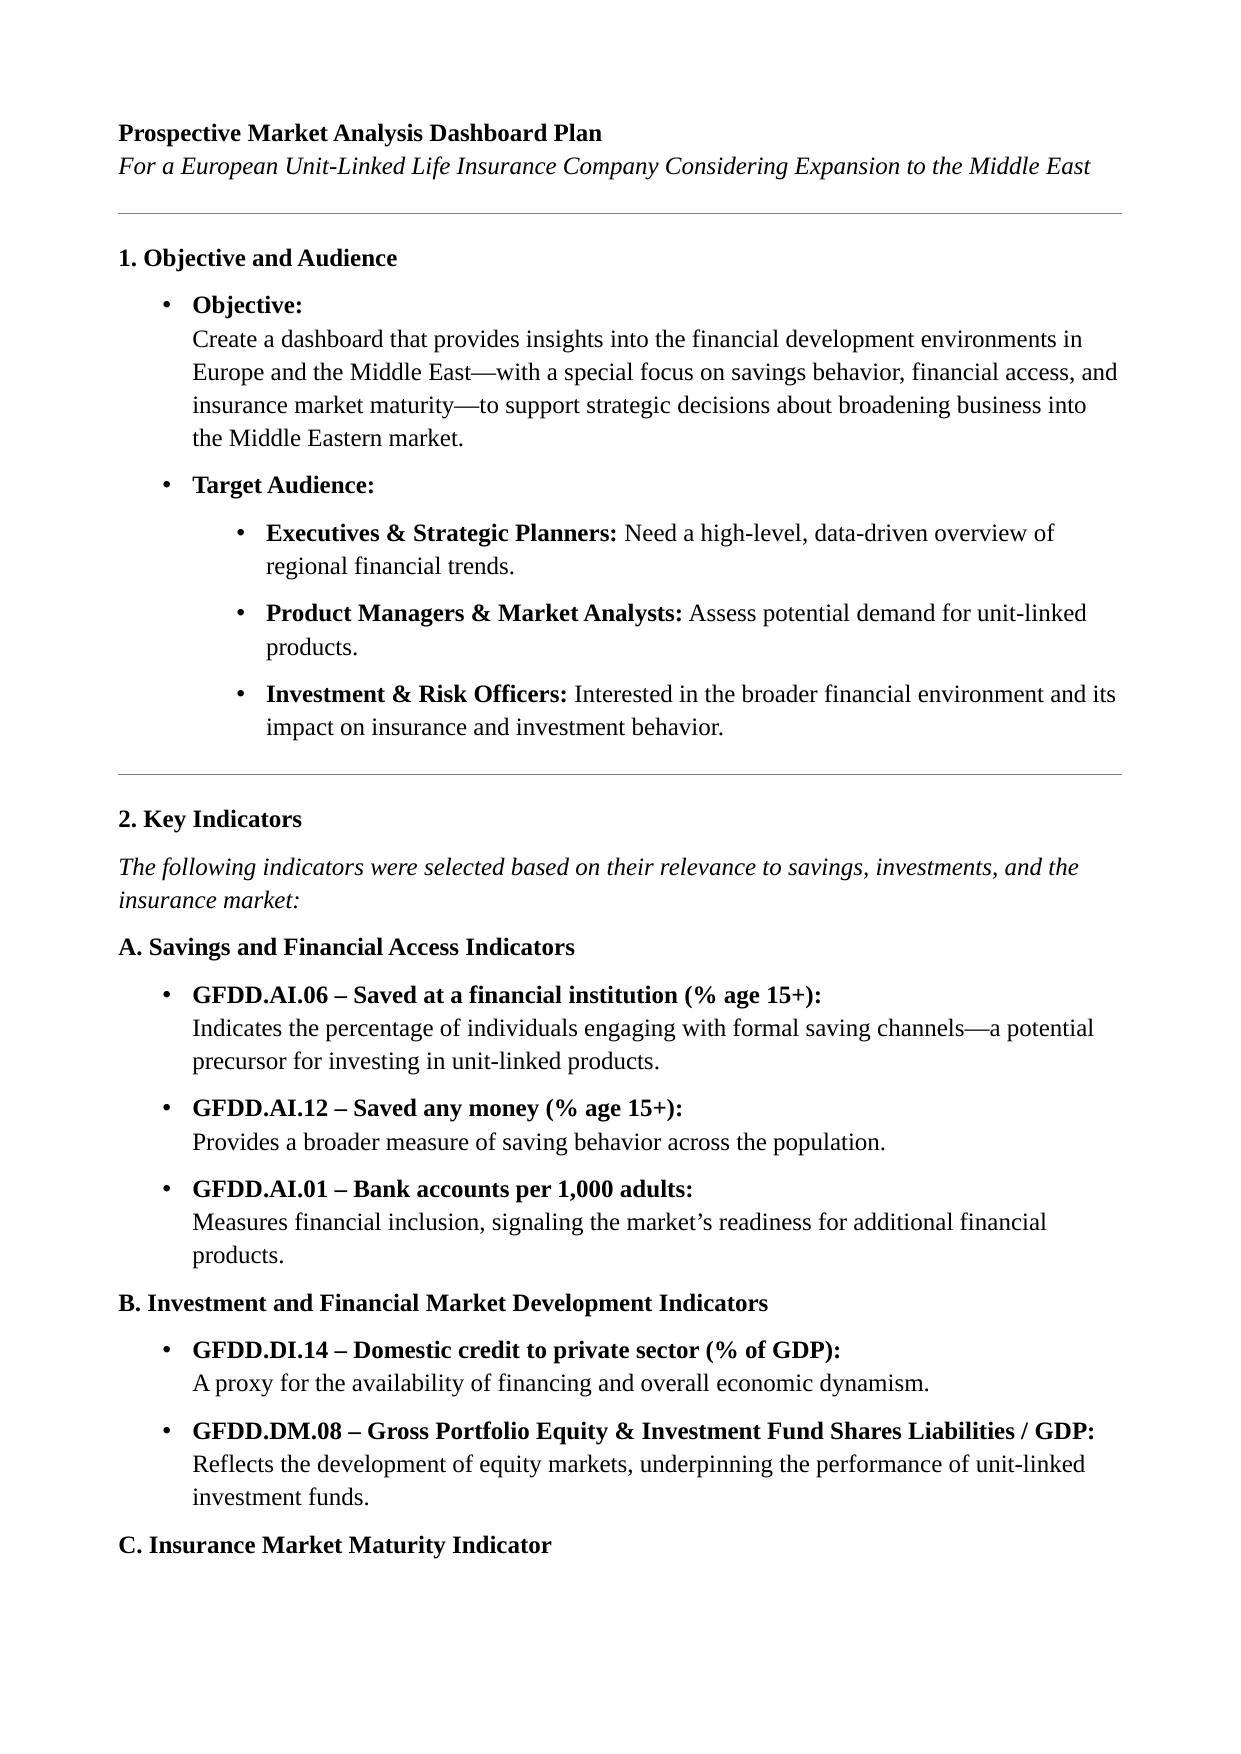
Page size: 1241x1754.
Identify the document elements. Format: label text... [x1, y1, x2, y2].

list GFDD.DI.14 – Domestic credit to private sector (% of GDP): A proxy for the availability of financing and overall economic dynamism. [162, 1335, 1122, 1397]
text The following indicators were selected based on their relevance to savings, investments, and the insurance market: [118, 852, 1122, 913]
text C. Insurance Market Maturity Indicator [118, 1530, 1122, 1558]
text 2. Key Indicators [118, 804, 1122, 833]
list GFDD.AI.01 – Bank accounts per 1,000 adults: Measures financial inclusion, signaling the market’s readiness for additional financial products. [162, 1174, 1122, 1269]
text A. Savings and Financial Access Indicators [118, 932, 1122, 961]
list Product Managers & Market Analysts: Assess potential demand for unit-linked products. [236, 598, 1122, 660]
list GFDD.AI.12 – Saved any money (% age 15+): Provides a broader measure of saving behavior across the population. [162, 1093, 1122, 1155]
list Target Audience: [162, 470, 1122, 499]
list GFDD.DM.08 – Gross Portfolio Equity & Investment Fund Shares Liabilities / GDP: Reflects the development of equity markets, underpinning the performance of unit-linked investment funds. [162, 1416, 1122, 1511]
list Executives & Strategic Planners: Need a high-level, data-driven overview of regional financial trends. [236, 518, 1122, 580]
list GFDD.AI.06 – Saved at a financial institution (% age 15+): Indicates the percentage of individuals engaging with formal saving channels—a potential precursor for investing in unit-linked products. [162, 980, 1122, 1075]
list Objective: Create a dashboard that provides insights into the financial development environments in Europe and the Middle East—with a special focus on savings behavior, financial access, and insurance market maturity—to support strategic decisions about broadening business into the Middle Eastern market. [162, 291, 1122, 451]
list Investment & Risk Officers: Interested in the broader financial environment and its impact on insurance and investment behavior. [236, 679, 1122, 741]
text Prospective Market Analysis Dashboard Plan For a European Unit-Linked Life Insurance Company Considering Expansion to the Middle East [118, 118, 1122, 180]
text 1. Objective and Audience [118, 243, 1122, 272]
text B. Investment and Financial Market Development Indicators [118, 1288, 1122, 1317]
